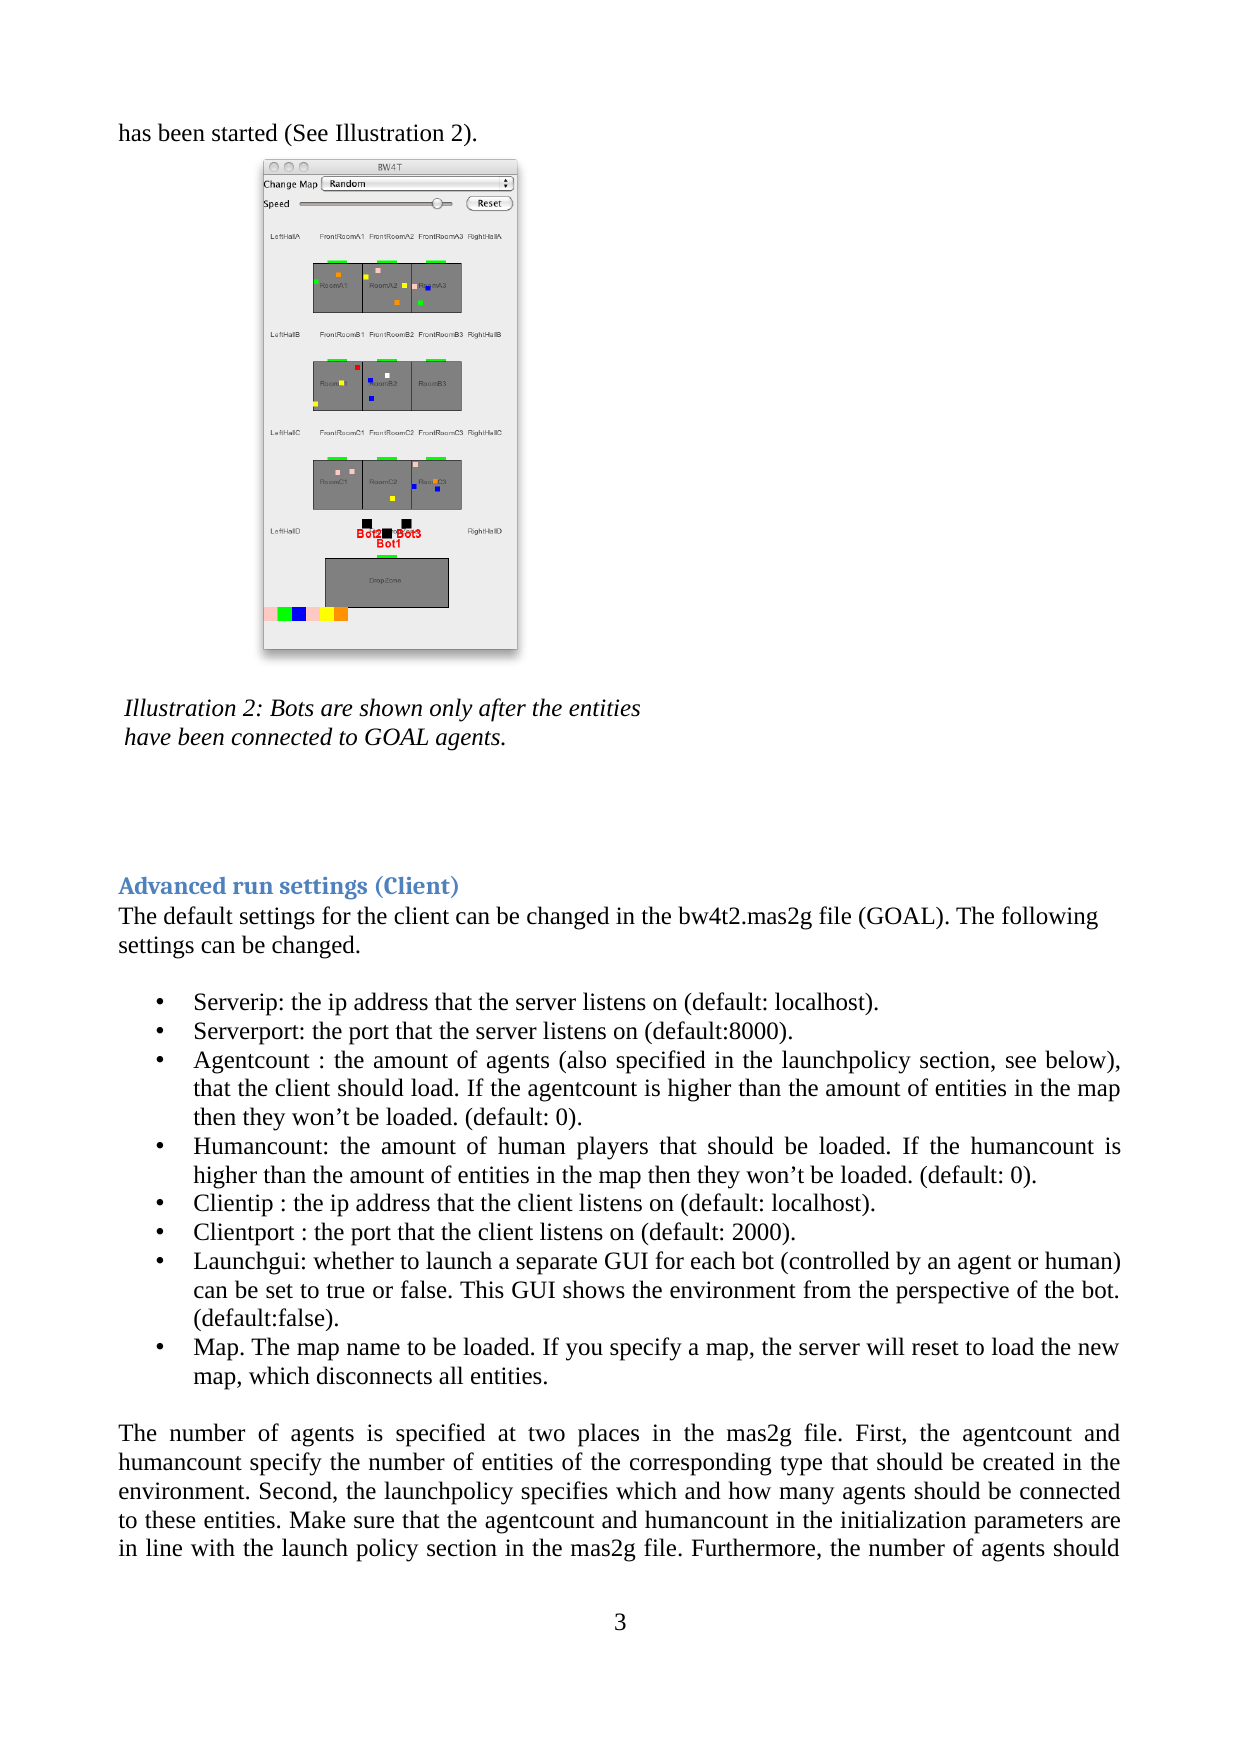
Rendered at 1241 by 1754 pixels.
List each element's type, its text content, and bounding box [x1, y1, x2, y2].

list Clientip : the ip address that the client listens on (default: localhost). [156, 1188, 1122, 1217]
list Agentcount : the amount of agents (also specified in the launchpolicy section, see below), that the client should load. If the agentcount is higher than the amount of entities in the map then they won’t be loaded. (default: 0). [156, 1045, 1122, 1131]
table_cell Illustration 2: Bots are shown only after the entities have been connected to GOAL agents. [118, 675, 662, 769]
list Clientport : the port that the client listens on (default: 2000). [156, 1217, 1122, 1246]
list Serverip: the ip address that the server listens on (default: localhost). [156, 987, 1122, 1016]
table_header [118, 147, 662, 675]
picture [250, 152, 530, 670]
list Launchgui: whether to launch a separate GUI for each bot (controlled by an agent or human) can be set to true or false. This GUI shows the environment from the perspective of the bot. (default:false). [156, 1246, 1122, 1332]
list Humancount: the amount of human players that should be loaded. If the humancount is higher than the amount of entities in the map then they won’t be loaded. (default: 0). [156, 1131, 1122, 1188]
list Serverport: the port that the server listens on (default:8000). [156, 1016, 1122, 1045]
subtitle Advanced run settings (Client) [118, 872, 1122, 901]
list Map. The map name to be loaded. If you specify a map, the server will reset to load the new map, which disconnects all entities. [156, 1332, 1122, 1390]
text The number of agents is specified at two places in the mas2g file. First, the agentcount and humancount specify the number of entities of the corresponding type that should be created in the environment. Second, the launchpolicy specifies which and how many agents should be connected to these entities. Make sure that the agentcount and humancount in the initialization parameters are in line with the launch policy section in the mas2g file. Furthermore, the number of agents should [118, 1418, 1122, 1562]
text The default settings for the client can be changed in the bw4t2.mas2g file (GOAL). The following settings can be changed. [118, 901, 1122, 958]
text has been started (See Illustration 2). [118, 118, 1122, 147]
